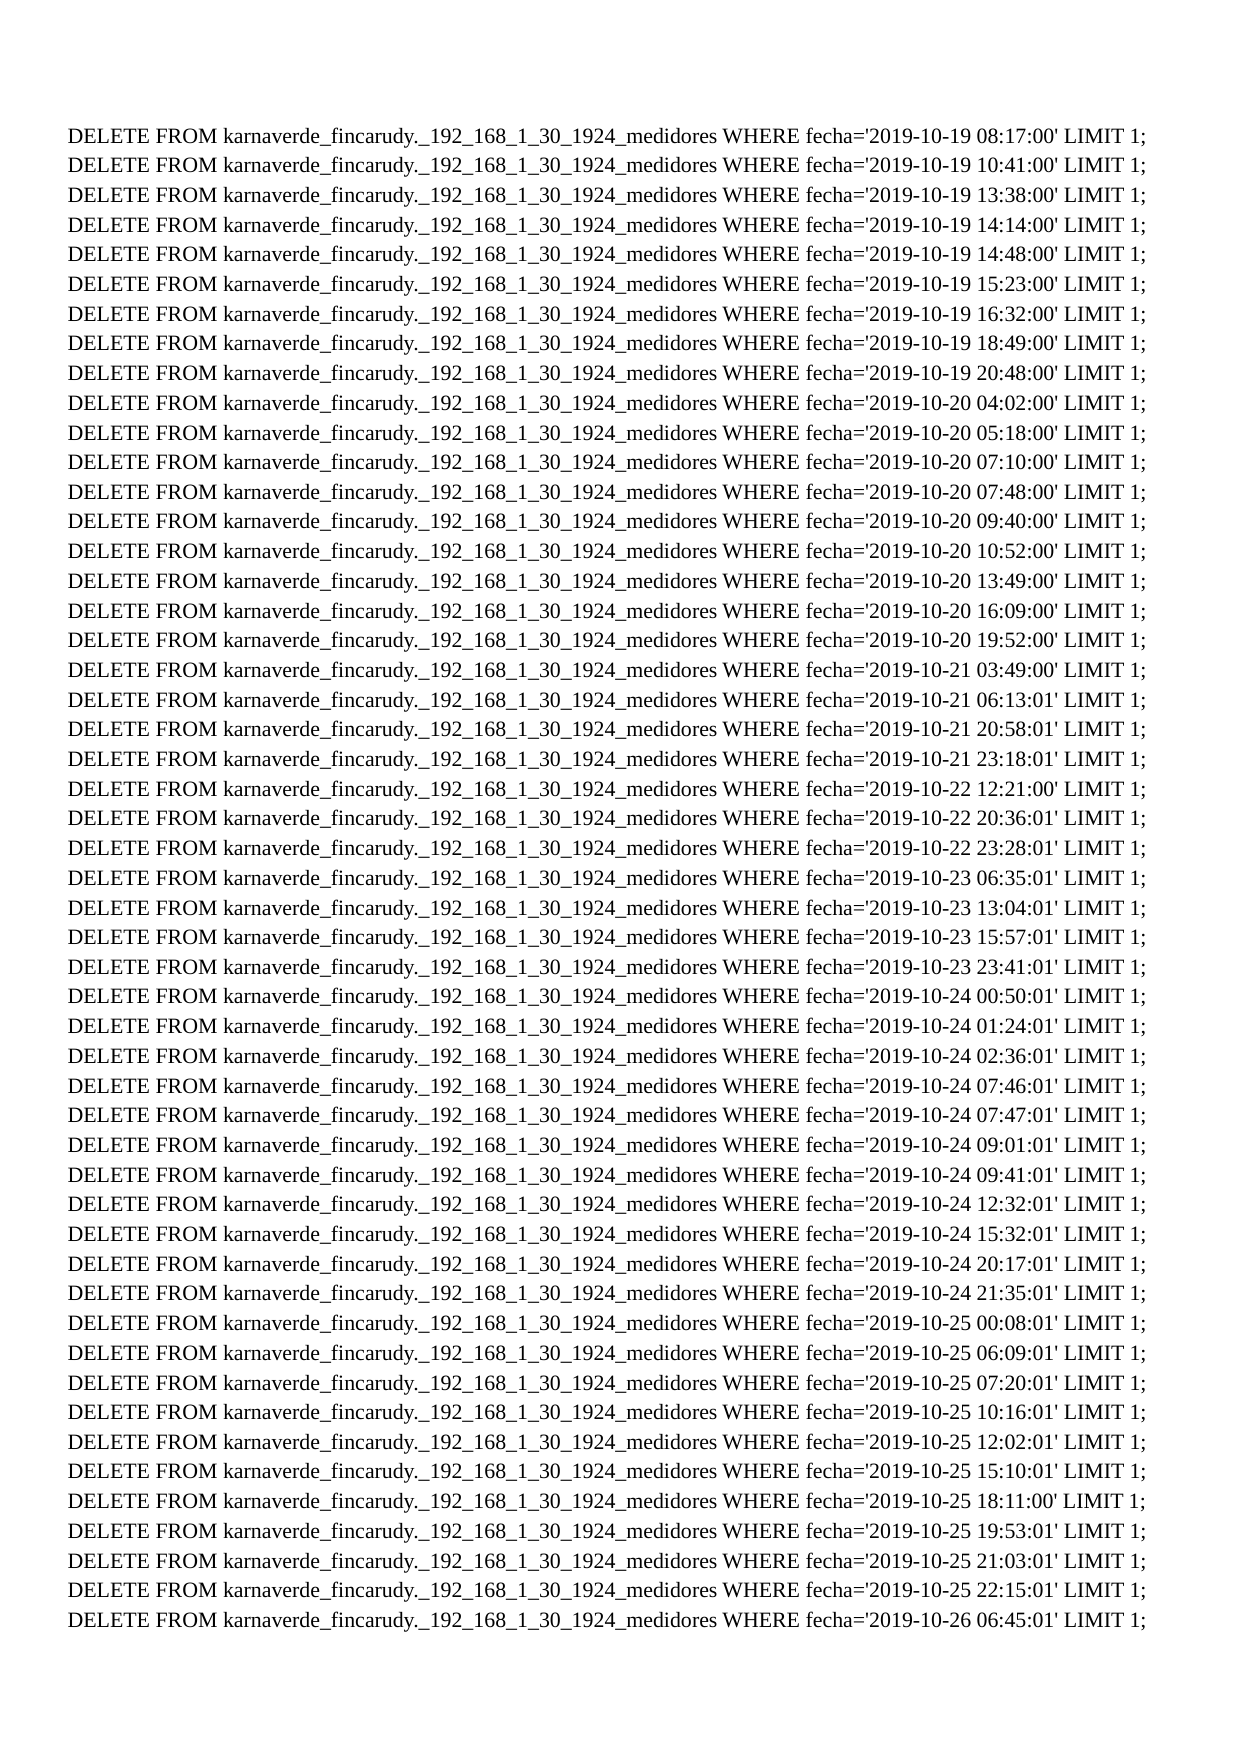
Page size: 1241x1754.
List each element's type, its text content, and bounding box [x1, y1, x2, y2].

text DELETE FROM karnaverde_fincarudy._192_168_1_30_1924_medidores WHERE fecha='2019-10-22 23:28:01' LIMIT 1; [67, 831, 1206, 860]
text DELETE FROM karnaverde_fincarudy._192_168_1_30_1924_medidores WHERE fecha='2019-10-20 09:40:00' LIMIT 1; [67, 504, 1206, 534]
text DELETE FROM karnaverde_fincarudy._192_168_1_30_1924_medidores WHERE fecha='2019-10-20 07:10:00' LIMIT 1; [67, 445, 1206, 474]
text DELETE FROM karnaverde_fincarudy._192_168_1_30_1924_medidores WHERE fecha='2019-10-25 00:08:01' LIMIT 1; [67, 1306, 1206, 1335]
text DELETE FROM karnaverde_fincarudy._192_168_1_30_1924_medidores WHERE fecha='2019-10-20 19:52:00' LIMIT 1; [67, 623, 1206, 652]
text DELETE FROM karnaverde_fincarudy._192_168_1_30_1924_medidores WHERE fecha='2019-10-24 15:32:01' LIMIT 1; [67, 1217, 1206, 1246]
text DELETE FROM karnaverde_fincarudy._192_168_1_30_1924_medidores WHERE fecha='2019-10-20 13:49:00' LIMIT 1; [67, 563, 1206, 593]
text DELETE FROM karnaverde_fincarudy._192_168_1_30_1924_medidores WHERE fecha='2019-10-19 10:41:00' LIMIT 1; [67, 148, 1206, 177]
text DELETE FROM karnaverde_fincarudy._192_168_1_30_1924_medidores WHERE fecha='2019-10-25 10:16:01' LIMIT 1; [67, 1395, 1206, 1424]
text DELETE FROM karnaverde_fincarudy._192_168_1_30_1924_medidores WHERE fecha='2019-10-20 04:02:00' LIMIT 1; [67, 385, 1206, 415]
text DELETE FROM karnaverde_fincarudy._192_168_1_30_1924_medidores WHERE fecha='2019-10-25 06:09:01' LIMIT 1; [67, 1335, 1206, 1365]
text DELETE FROM karnaverde_fincarudy._192_168_1_30_1924_medidores WHERE fecha='2019-10-23 15:57:01' LIMIT 1; [67, 920, 1206, 949]
text DELETE FROM karnaverde_fincarudy._192_168_1_30_1924_medidores WHERE fecha='2019-10-20 10:52:00' LIMIT 1; [67, 534, 1206, 563]
text DELETE FROM karnaverde_fincarudy._192_168_1_30_1924_medidores WHERE fecha='2019-10-24 09:41:01' LIMIT 1; [67, 1157, 1206, 1187]
text DELETE FROM karnaverde_fincarudy._192_168_1_30_1924_medidores WHERE fecha='2019-10-25 12:02:01' LIMIT 1; [67, 1424, 1206, 1454]
text DELETE FROM karnaverde_fincarudy._192_168_1_30_1924_medidores WHERE fecha='2019-10-23 13:04:01' LIMIT 1; [67, 890, 1206, 920]
text DELETE FROM karnaverde_fincarudy._192_168_1_30_1924_medidores WHERE fecha='2019-10-24 01:24:01' LIMIT 1; [67, 1009, 1206, 1038]
text DELETE FROM karnaverde_fincarudy._192_168_1_30_1924_medidores WHERE fecha='2019-10-19 08:17:00' LIMIT 1; [67, 118, 1206, 148]
text DELETE FROM karnaverde_fincarudy._192_168_1_30_1924_medidores WHERE fecha='2019-10-19 18:49:00' LIMIT 1; [67, 326, 1206, 356]
text DELETE FROM karnaverde_fincarudy._192_168_1_30_1924_medidores WHERE fecha='2019-10-25 15:10:01' LIMIT 1; [67, 1454, 1206, 1484]
text DELETE FROM karnaverde_fincarudy._192_168_1_30_1924_medidores WHERE fecha='2019-10-24 07:47:01' LIMIT 1; [67, 1098, 1206, 1127]
text DELETE FROM karnaverde_fincarudy._192_168_1_30_1924_medidores WHERE fecha='2019-10-24 00:50:01' LIMIT 1; [67, 979, 1206, 1009]
text DELETE FROM karnaverde_fincarudy._192_168_1_30_1924_medidores WHERE fecha='2019-10-25 21:03:01' LIMIT 1; [67, 1543, 1206, 1573]
text DELETE FROM karnaverde_fincarudy._192_168_1_30_1924_medidores WHERE fecha='2019-10-20 07:48:00' LIMIT 1; [67, 474, 1206, 504]
text DELETE FROM karnaverde_fincarudy._192_168_1_30_1924_medidores WHERE fecha='2019-10-19 16:32:00' LIMIT 1; [67, 296, 1206, 326]
text DELETE FROM karnaverde_fincarudy._192_168_1_30_1924_medidores WHERE fecha='2019-10-21 23:18:01' LIMIT 1; [67, 742, 1206, 771]
text DELETE FROM karnaverde_fincarudy._192_168_1_30_1924_medidores WHERE fecha='2019-10-19 14:14:00' LIMIT 1; [67, 207, 1206, 237]
text DELETE FROM karnaverde_fincarudy._192_168_1_30_1924_medidores WHERE fecha='2019-10-24 02:36:01' LIMIT 1; [67, 1038, 1206, 1068]
text DELETE FROM karnaverde_fincarudy._192_168_1_30_1924_medidores WHERE fecha='2019-10-24 07:46:01' LIMIT 1; [67, 1068, 1206, 1098]
text DELETE FROM karnaverde_fincarudy._192_168_1_30_1924_medidores WHERE fecha='2019-10-22 12:21:00' LIMIT 1; [67, 771, 1206, 801]
text DELETE FROM karnaverde_fincarudy._192_168_1_30_1924_medidores WHERE fecha='2019-10-19 14:48:00' LIMIT 1; [67, 237, 1206, 267]
text DELETE FROM karnaverde_fincarudy._192_168_1_30_1924_medidores WHERE fecha='2019-10-19 13:38:00' LIMIT 1; [67, 177, 1206, 207]
text DELETE FROM karnaverde_fincarudy._192_168_1_30_1924_medidores WHERE fecha='2019-10-21 03:49:00' LIMIT 1; [67, 652, 1206, 682]
text DELETE FROM karnaverde_fincarudy._192_168_1_30_1924_medidores WHERE fecha='2019-10-26 06:45:01' LIMIT 1; [67, 1602, 1206, 1632]
text DELETE FROM karnaverde_fincarudy._192_168_1_30_1924_medidores WHERE fecha='2019-10-25 22:15:01' LIMIT 1; [67, 1573, 1206, 1602]
text DELETE FROM karnaverde_fincarudy._192_168_1_30_1924_medidores WHERE fecha='2019-10-24 12:32:01' LIMIT 1; [67, 1187, 1206, 1217]
text DELETE FROM karnaverde_fincarudy._192_168_1_30_1924_medidores WHERE fecha='2019-10-24 21:35:01' LIMIT 1; [67, 1276, 1206, 1306]
text DELETE FROM karnaverde_fincarudy._192_168_1_30_1924_medidores WHERE fecha='2019-10-19 20:48:00' LIMIT 1; [67, 356, 1206, 385]
text DELETE FROM karnaverde_fincarudy._192_168_1_30_1924_medidores WHERE fecha='2019-10-20 05:18:00' LIMIT 1; [67, 415, 1206, 445]
text DELETE FROM karnaverde_fincarudy._192_168_1_30_1924_medidores WHERE fecha='2019-10-25 18:11:00' LIMIT 1; [67, 1484, 1206, 1513]
text DELETE FROM karnaverde_fincarudy._192_168_1_30_1924_medidores WHERE fecha='2019-10-21 06:13:01' LIMIT 1; [67, 682, 1206, 712]
text DELETE FROM karnaverde_fincarudy._192_168_1_30_1924_medidores WHERE fecha='2019-10-23 23:41:01' LIMIT 1; [67, 949, 1206, 979]
text DELETE FROM karnaverde_fincarudy._192_168_1_30_1924_medidores WHERE fecha='2019-10-20 16:09:00' LIMIT 1; [67, 593, 1206, 623]
text DELETE FROM karnaverde_fincarudy._192_168_1_30_1924_medidores WHERE fecha='2019-10-23 06:35:01' LIMIT 1; [67, 860, 1206, 890]
text DELETE FROM karnaverde_fincarudy._192_168_1_30_1924_medidores WHERE fecha='2019-10-24 09:01:01' LIMIT 1; [67, 1127, 1206, 1157]
text DELETE FROM karnaverde_fincarudy._192_168_1_30_1924_medidores WHERE fecha='2019-10-25 07:20:01' LIMIT 1; [67, 1365, 1206, 1395]
text DELETE FROM karnaverde_fincarudy._192_168_1_30_1924_medidores WHERE fecha='2019-10-24 20:17:01' LIMIT 1; [67, 1246, 1206, 1276]
text DELETE FROM karnaverde_fincarudy._192_168_1_30_1924_medidores WHERE fecha='2019-10-19 15:23:00' LIMIT 1; [67, 267, 1206, 296]
text DELETE FROM karnaverde_fincarudy._192_168_1_30_1924_medidores WHERE fecha='2019-10-21 20:58:01' LIMIT 1; [67, 712, 1206, 742]
text DELETE FROM karnaverde_fincarudy._192_168_1_30_1924_medidores WHERE fecha='2019-10-25 19:53:01' LIMIT 1; [67, 1513, 1206, 1543]
text DELETE FROM karnaverde_fincarudy._192_168_1_30_1924_medidores WHERE fecha='2019-10-22 20:36:01' LIMIT 1; [67, 801, 1206, 831]
